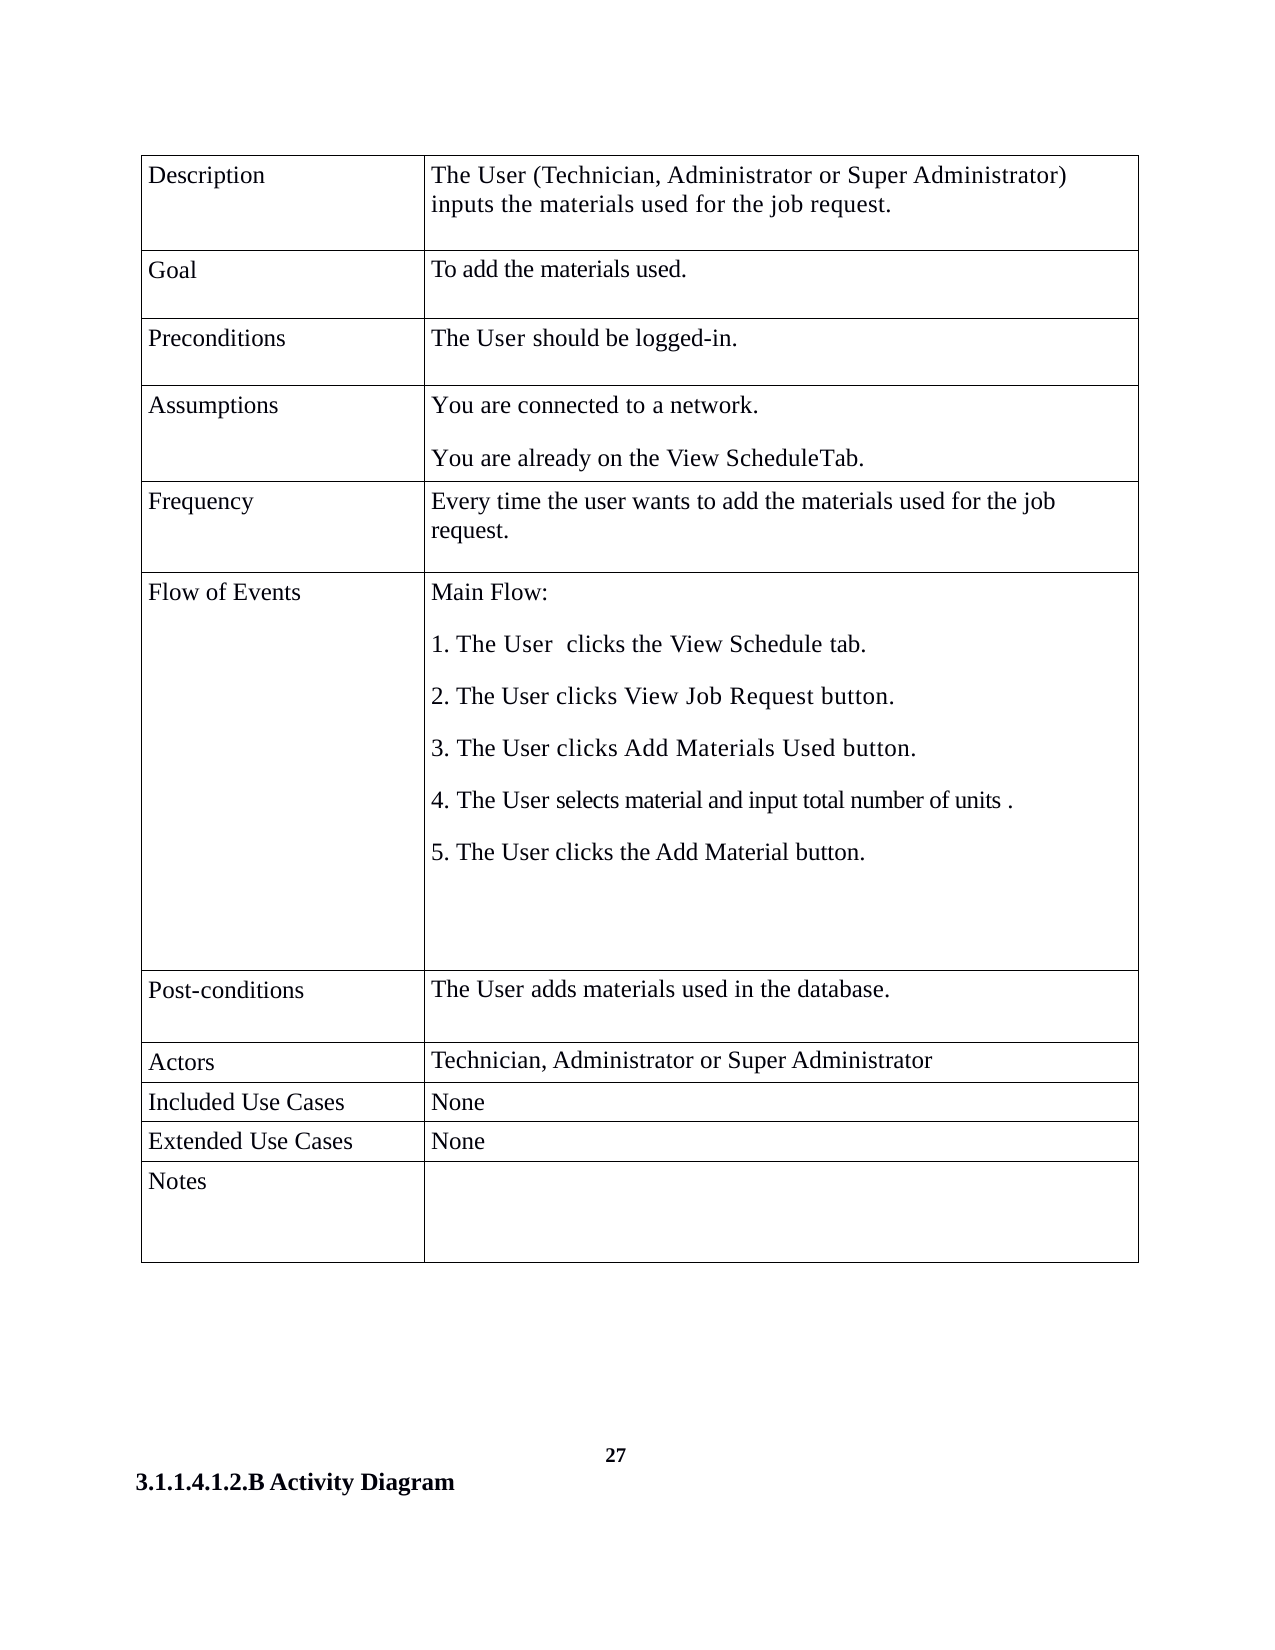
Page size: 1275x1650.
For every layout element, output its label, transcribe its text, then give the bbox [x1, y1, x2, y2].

table_cell None [425, 1083, 1138, 1121]
text 3.1.1.4.1.2.B Activity Diagram [135, 1467, 1096, 1496]
table_cell [425, 1162, 1138, 1262]
table_cell Extended Use Cases [142, 1122, 424, 1161]
table_header The User (Technician, Administrator or Super Administrator) inputs the materials used for the job request. [425, 156, 1138, 250]
table_cell Included Use Cases [142, 1083, 424, 1121]
table_cell Notes [142, 1162, 424, 1262]
table_cell Assumptions [142, 386, 424, 481]
table_cell Actors [142, 1043, 424, 1081]
table_cell Technician, Administrator or Super Administrator [425, 1043, 1138, 1081]
table_cell Frequency [142, 482, 424, 572]
table_cell The User should be logged-in. [425, 319, 1138, 385]
table_cell You are connected to a network. You are already on the View ScheduleTab. [425, 386, 1138, 481]
table_cell None [425, 1122, 1138, 1161]
table_header Description [142, 156, 424, 250]
table_cell Goal [142, 251, 424, 317]
text 27 [135, 1443, 1096, 1467]
table_cell Post-conditions [142, 971, 424, 1042]
table_cell Flow of Events [142, 573, 424, 970]
table_cell The User adds materials used in the database. [425, 971, 1138, 1042]
table_cell To add the materials used. [425, 251, 1138, 317]
table_cell Main Flow: 1. The User clicks the View Schedule tab. 2. The User clicks View Job Request button. 3. The User clicks Add Materials Used button. 4. The User selects material and input total number of units . 5. The User clicks the Add Material button. [425, 573, 1138, 970]
table_cell Every time the user wants to add the materials used for the job request. [425, 482, 1138, 572]
table_cell Preconditions [142, 319, 424, 385]
